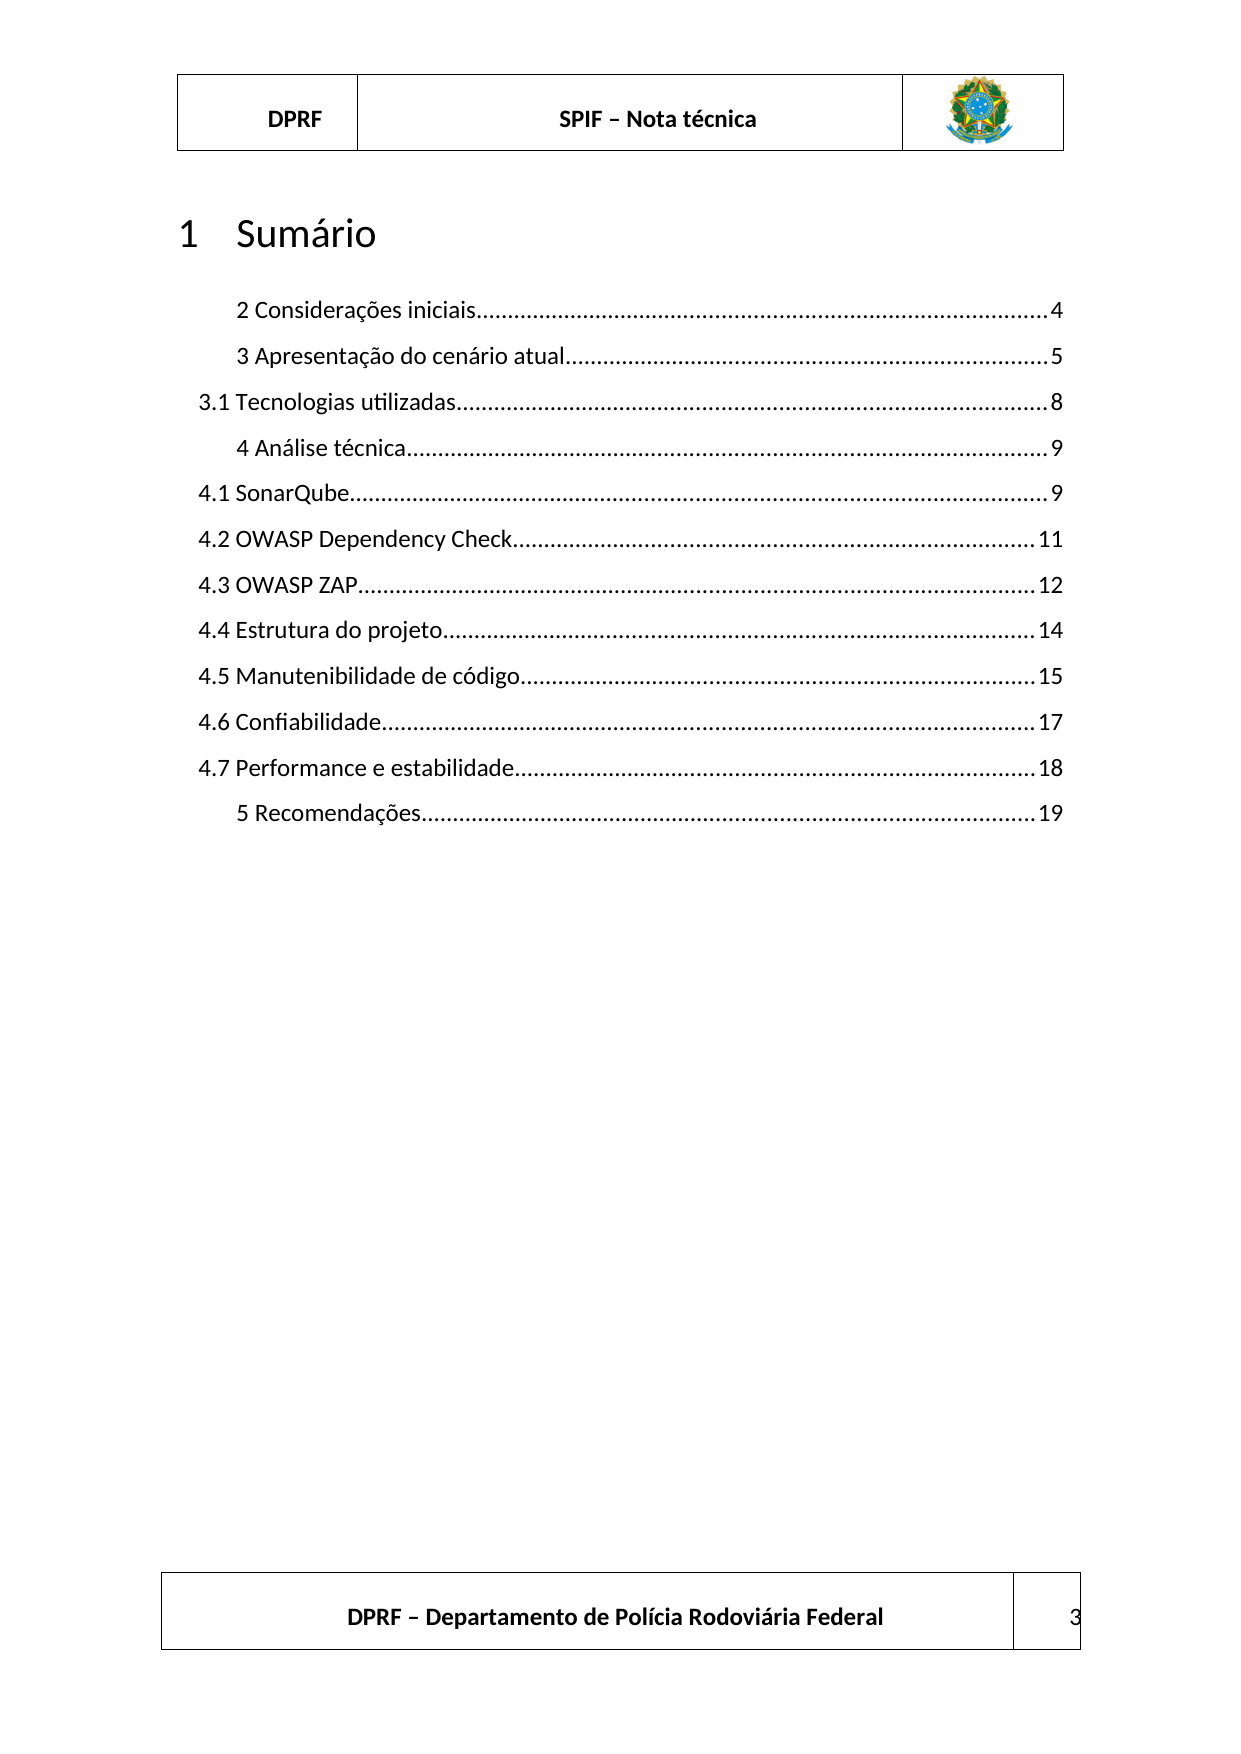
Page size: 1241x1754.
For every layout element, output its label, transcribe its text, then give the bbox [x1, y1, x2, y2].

text 2 Considerações iniciais 4 [177, 294, 1063, 325]
text 5 Recomendações 19 [177, 797, 1063, 828]
picture [944, 75, 1020, 149]
text 3 Apresentação do cenário atual 5 [177, 340, 236, 371]
text 4 Análise técnica 9 [177, 432, 236, 462]
subtitle Sumário [177, 207, 236, 257]
subtitle Sumário [377, 207, 1063, 257]
